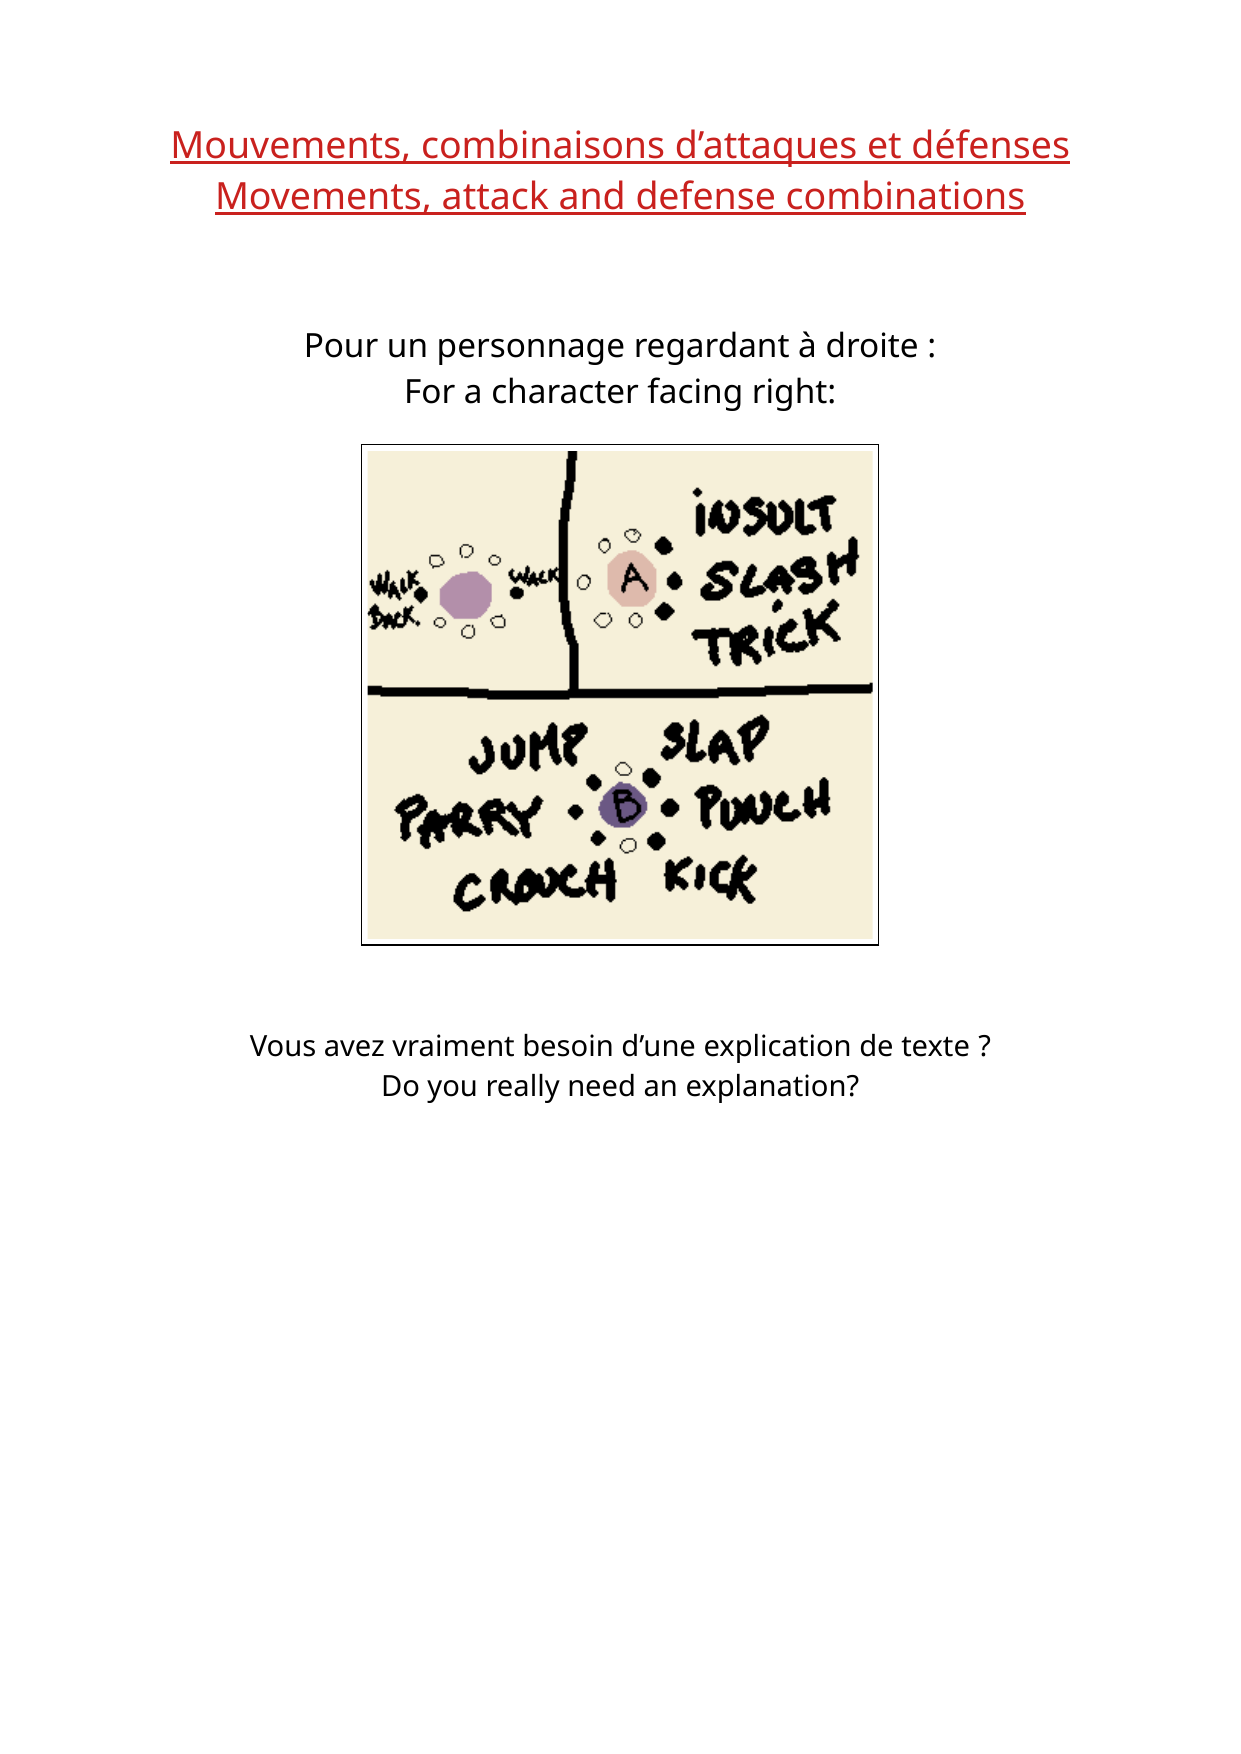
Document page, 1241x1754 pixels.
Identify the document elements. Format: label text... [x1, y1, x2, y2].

picture [367, 451, 873, 939]
text Pour un personnage regardant à droite : [118, 322, 1122, 368]
text Movements, attack and defense combinations [118, 169, 1122, 220]
text Do you really need an explanation? [118, 1065, 1122, 1105]
text Mouvements, combinaisons d’attaques et défenses [118, 118, 1122, 169]
text For a character facing right: [118, 368, 1122, 413]
text Vous avez vraiment besoin d’une explication de texte ? [118, 1026, 1122, 1065]
